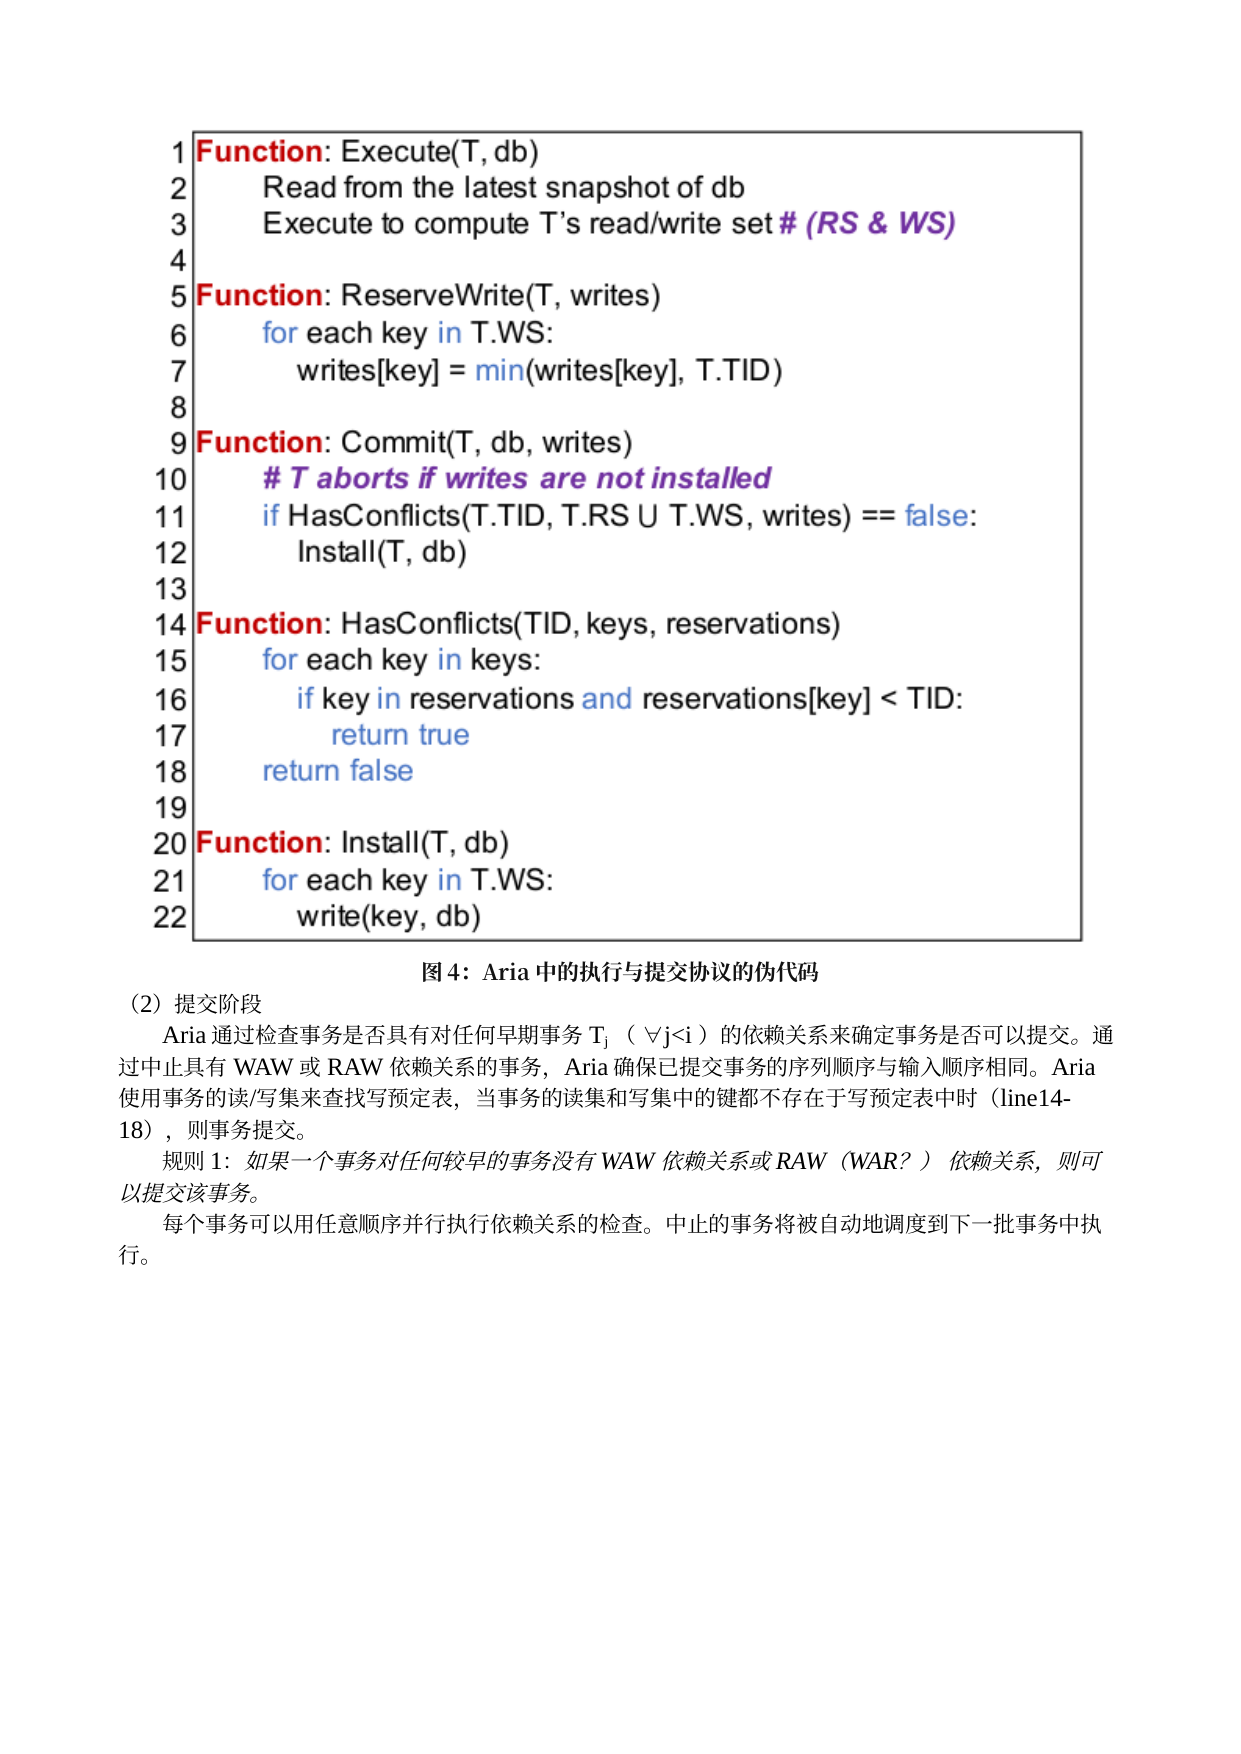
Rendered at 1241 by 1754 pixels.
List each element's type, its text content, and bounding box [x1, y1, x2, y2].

text 规则1：如果一个事务对任何较早的事务没有 WAW 依赖关系或 RAW（WAR？） 依赖关系，则可以提交该事务。 [118, 1144, 1122, 1207]
text Aria通过检查事务是否具有对任何早期事务 Tj （ ∀j<i ）的依赖关系来确定事务是否可以提交。通过中止具有 WAW 或 RAW 依赖关系的事务，Aria确保已提交事务的序列顺序与输入顺序相同。Aria使用事务的读/写集来查找写预定表，当事务的读集和写集中的键都不存在于写预定表中时（line14-18），则事务提交。 [118, 1018, 1122, 1144]
picture [144, 118, 1096, 956]
text 图4：Aria 中的执行与提交协议的伪代码 [118, 118, 1122, 987]
text 每个事务可以用任意顺序并行执行依赖关系的检查。中止的事务将被自动地调度到下一批事务中执行。 [118, 1207, 1122, 1270]
text （2）提交阶段 [118, 987, 1122, 1018]
